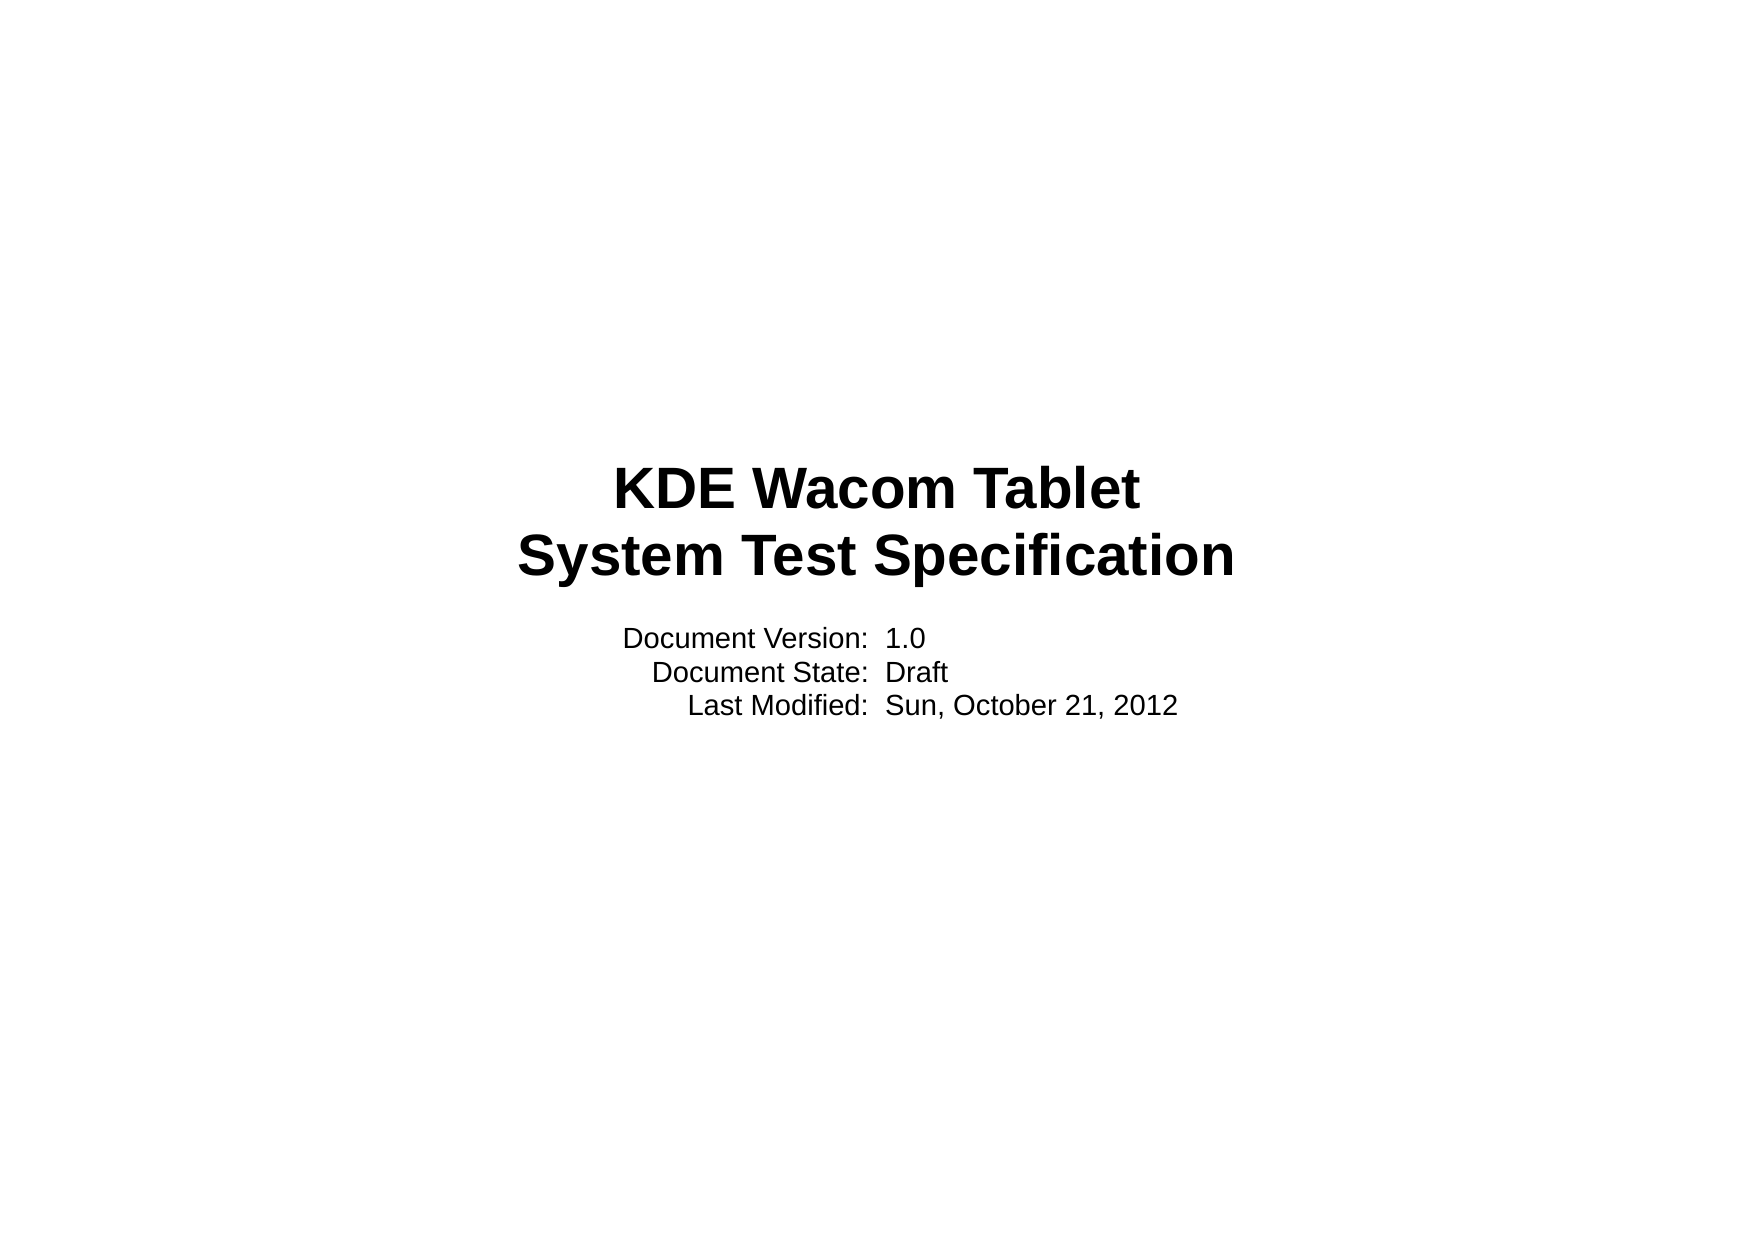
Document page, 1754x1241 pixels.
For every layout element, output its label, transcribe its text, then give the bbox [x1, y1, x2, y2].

table_cell So, 21. Oktober 2012 [877, 688, 1636, 722]
table_header Document Version: [118, 621, 877, 655]
table_header 1.0 [877, 621, 1636, 655]
text System Test Specification [118, 521, 1636, 588]
table_cell Document State: [118, 655, 877, 688]
table_cell Draft [877, 655, 1636, 688]
table_cell Last Modified: [118, 688, 877, 722]
text KDE Wacom Tablet [118, 453, 1636, 521]
